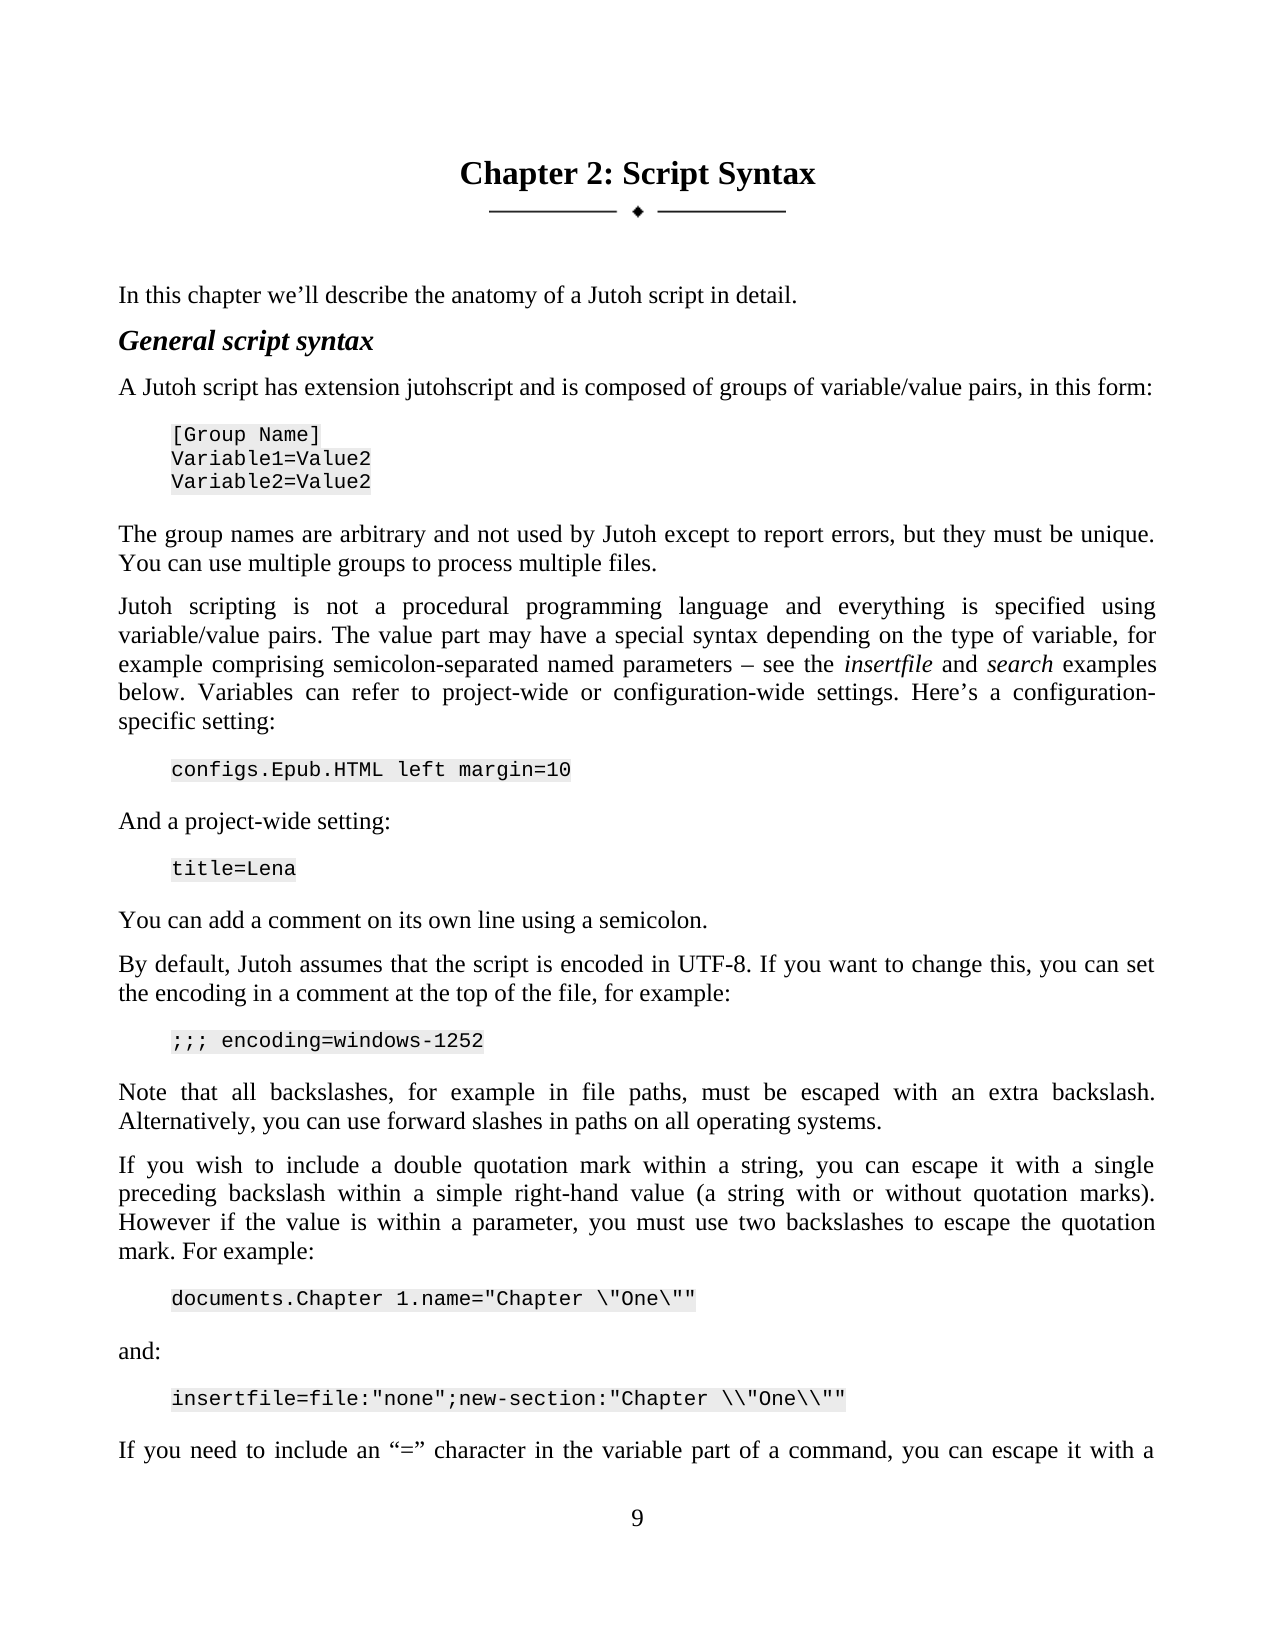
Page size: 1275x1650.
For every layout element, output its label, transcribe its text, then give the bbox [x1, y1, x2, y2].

text And a project-wide setting: [118, 806, 1157, 834]
subtitle General script syntax [118, 323, 1157, 357]
text ;;; encoding=windows-1252 [484, 1030, 1157, 1054]
text The group names are arbitrary and not used by Jutoh except to report errors, but they must be unique. You can use multiple groups to process multiple files. [118, 519, 1157, 576]
text By default, Jutoh assumes that the script is encoded in UTF-8. If you want to change this, you can set the encoding in a comment at the top of the file, for example: [118, 949, 1157, 1007]
picture [489, 203, 786, 221]
text If you wish to include a double quotation mark within a string, you can escape it with a single preceding backslash within a simple right-hand value (a string with or without quotation marks). However if the value is within a parameter, you must use two backslashes to escape the quotation mark. For example: [118, 1150, 1157, 1265]
text insertfile=file:"none";new-section:"Chapter \\"One\\"" [846, 1388, 1157, 1412]
text title=Lena [296, 858, 1157, 882]
text Note that all backslashes, for example in file paths, must be escaped with an extra backslash. Alternatively, you can use forward slashes in paths on all operating systems. [118, 1077, 1157, 1135]
text Variable1=Value2 [371, 448, 1157, 472]
text configs.Epub.HTML left margin=10 [171, 758, 1157, 782]
text You can add a comment on its own line using a semicolon. [118, 906, 1157, 934]
text [Group Name] [321, 424, 1157, 448]
text documents.Chapter 1.name="Chapter \"One\"" [171, 1288, 1157, 1312]
text Jutoh scripting is not a procedural programming language and everything is specified using variable/value pairs. The value part may have a special syntax depending on the type of variable, for example comprising semicolon-separated named parameters – see the insertfile and search examples below. Variables can refer to project-wide or configuration-wide settings. Here’s a configuration-specific setting: [118, 591, 1157, 735]
text and: [118, 1336, 1157, 1364]
text A Jutoh script has extension jutohscript and is composed of groups of variable/value pairs, in this form: [118, 372, 1157, 401]
text If you need to include an “=” character in the variable part of a command, you can escape it with a [118, 1435, 1157, 1464]
text In this chapter we’ll describe the anatomy of a Jutoh script in detail. [118, 280, 1157, 309]
subtitle Chapter 2: Script Syntax [118, 153, 1157, 192]
text Variable2=Value2 [371, 472, 1157, 495]
